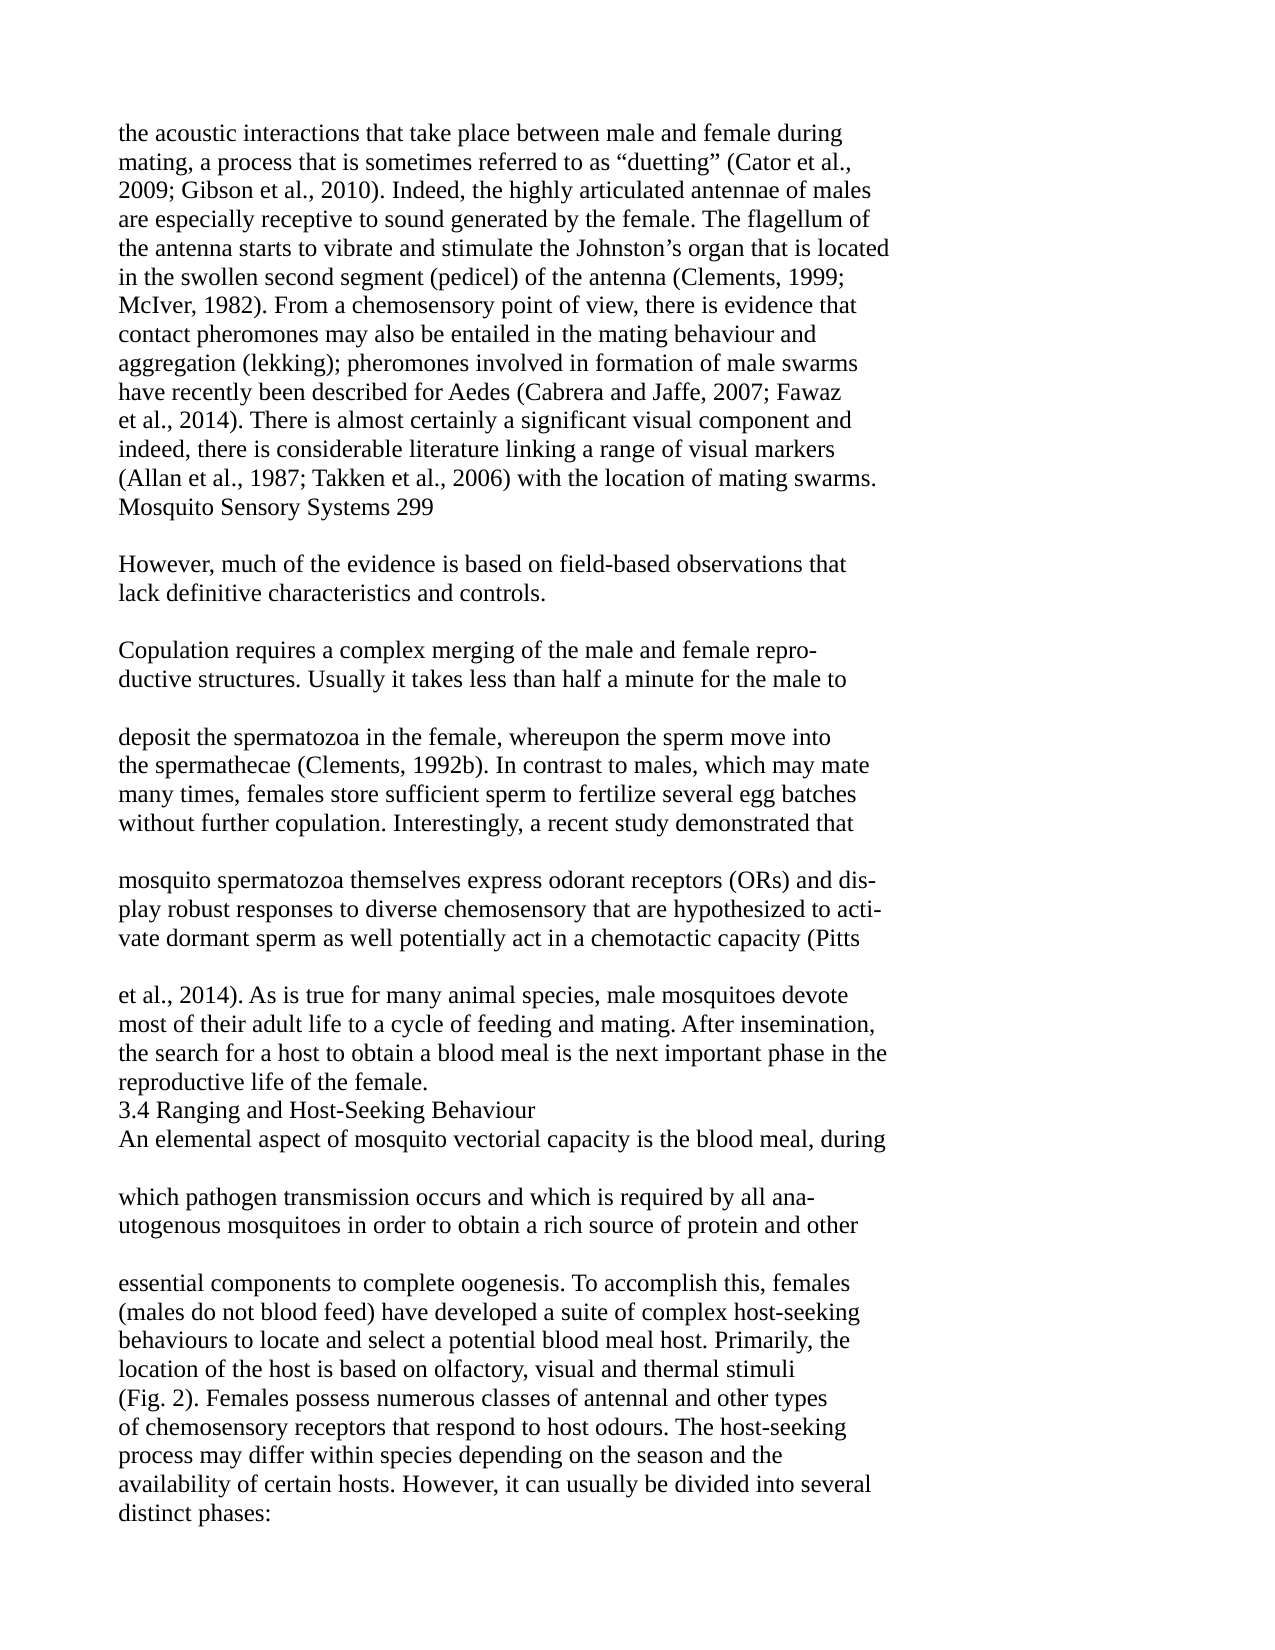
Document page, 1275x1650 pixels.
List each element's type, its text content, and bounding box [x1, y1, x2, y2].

text many times, females store sufficient sperm to fertilize several egg batches [118, 779, 1157, 808]
text reproductive life of the female. [118, 1067, 1157, 1096]
text 3.4 Ranging and Host-Seeking Behaviour [118, 1096, 1157, 1124]
text availability of certain hosts. However, it can usually be divided into several [118, 1469, 1157, 1498]
text Mosquito Sensory Systems 299 [118, 492, 1157, 521]
text location of the host is based on olfactory, visual and thermal stimuli [118, 1354, 1157, 1383]
text mosquito spermatozoa themselves express odorant receptors (ORs) and dis- [118, 866, 1157, 894]
text indeed, there is considerable literature linking a range of visual markers [118, 434, 1157, 463]
text process may differ within species depending on the season and the [118, 1441, 1157, 1469]
text have recently been described for Aedes (Cabrera and Jaffe, 2007; Fawaz [118, 377, 1157, 406]
text ductive structures. Usually it takes less than half a minute for the male to [118, 664, 1157, 693]
text vate dormant sperm as well potentially act in a chemotactic capacity (Pitts [118, 923, 1157, 952]
text mating, a process that is sometimes referred to as “duetting” (Cator et al., [118, 147, 1157, 176]
text behaviours to locate and select a potential blood meal host. Primarily, the [118, 1326, 1157, 1354]
text et al., 2014). There is almost certainly a significant visual component and [118, 406, 1157, 434]
text the spermathecae (Clements, 1992b). In contrast to males, which may mate [118, 751, 1157, 779]
text in the swollen second segment (pedicel) of the antenna (Clements, 1999; [118, 262, 1157, 291]
text are especially receptive to sound generated by the female. The flagellum of [118, 204, 1157, 233]
text contact pheromones may also be entailed in the mating behaviour and [118, 319, 1157, 348]
text the search for a host to obtain a blood meal is the next important phase in the [118, 1038, 1157, 1067]
text most of their adult life to a cycle of feeding and mating. After insemination, [118, 1009, 1157, 1038]
text of chemosensory receptors that respond to host odours. The host-seeking [118, 1412, 1157, 1441]
text Copulation requires a complex merging of the male and female repro- [118, 636, 1157, 664]
text lack definitive characteristics and controls. [118, 578, 1157, 607]
text (males do not blood feed) have developed a suite of complex host-seeking [118, 1297, 1157, 1326]
text 2009; Gibson et al., 2010). Indeed, the highly articulated antennae of males [118, 176, 1157, 204]
text deposit the spermatozoa in the female, whereupon the sperm move into [118, 722, 1157, 751]
text the antenna starts to vibrate and stimulate the Johnston’s organ that is located [118, 233, 1157, 262]
text which pathogen transmission occurs and which is required by all ana- [118, 1182, 1157, 1211]
text An elemental aspect of mosquito vectorial capacity is the blood meal, during [118, 1124, 1157, 1153]
text McIver, 1982). From a chemosensory point of view, there is evidence that [118, 291, 1157, 319]
text (Fig. 2). Females possess numerous classes of antennal and other types [118, 1383, 1157, 1412]
text without further copulation. Interestingly, a recent study demonstrated that [118, 808, 1157, 837]
text et al., 2014). As is true for many animal species, male mosquitoes devote [118, 981, 1157, 1009]
text essential components to complete oogenesis. To accomplish this, females [118, 1268, 1157, 1297]
text play robust responses to diverse chemosensory that are hypothesized to acti- [118, 894, 1157, 923]
text aggregation (lekking); pheromones involved in formation of male swarms [118, 348, 1157, 377]
text (Allan et al., 1987; Takken et al., 2006) with the location of mating swarms. [118, 463, 1157, 492]
text distinct phases: [118, 1498, 1157, 1527]
text the acoustic interactions that take place between male and female during [118, 118, 1157, 147]
text utogenous mosquitoes in order to obtain a rich source of protein and other [118, 1211, 1157, 1239]
text However, much of the evidence is based on field-based observations that [118, 549, 1157, 578]
